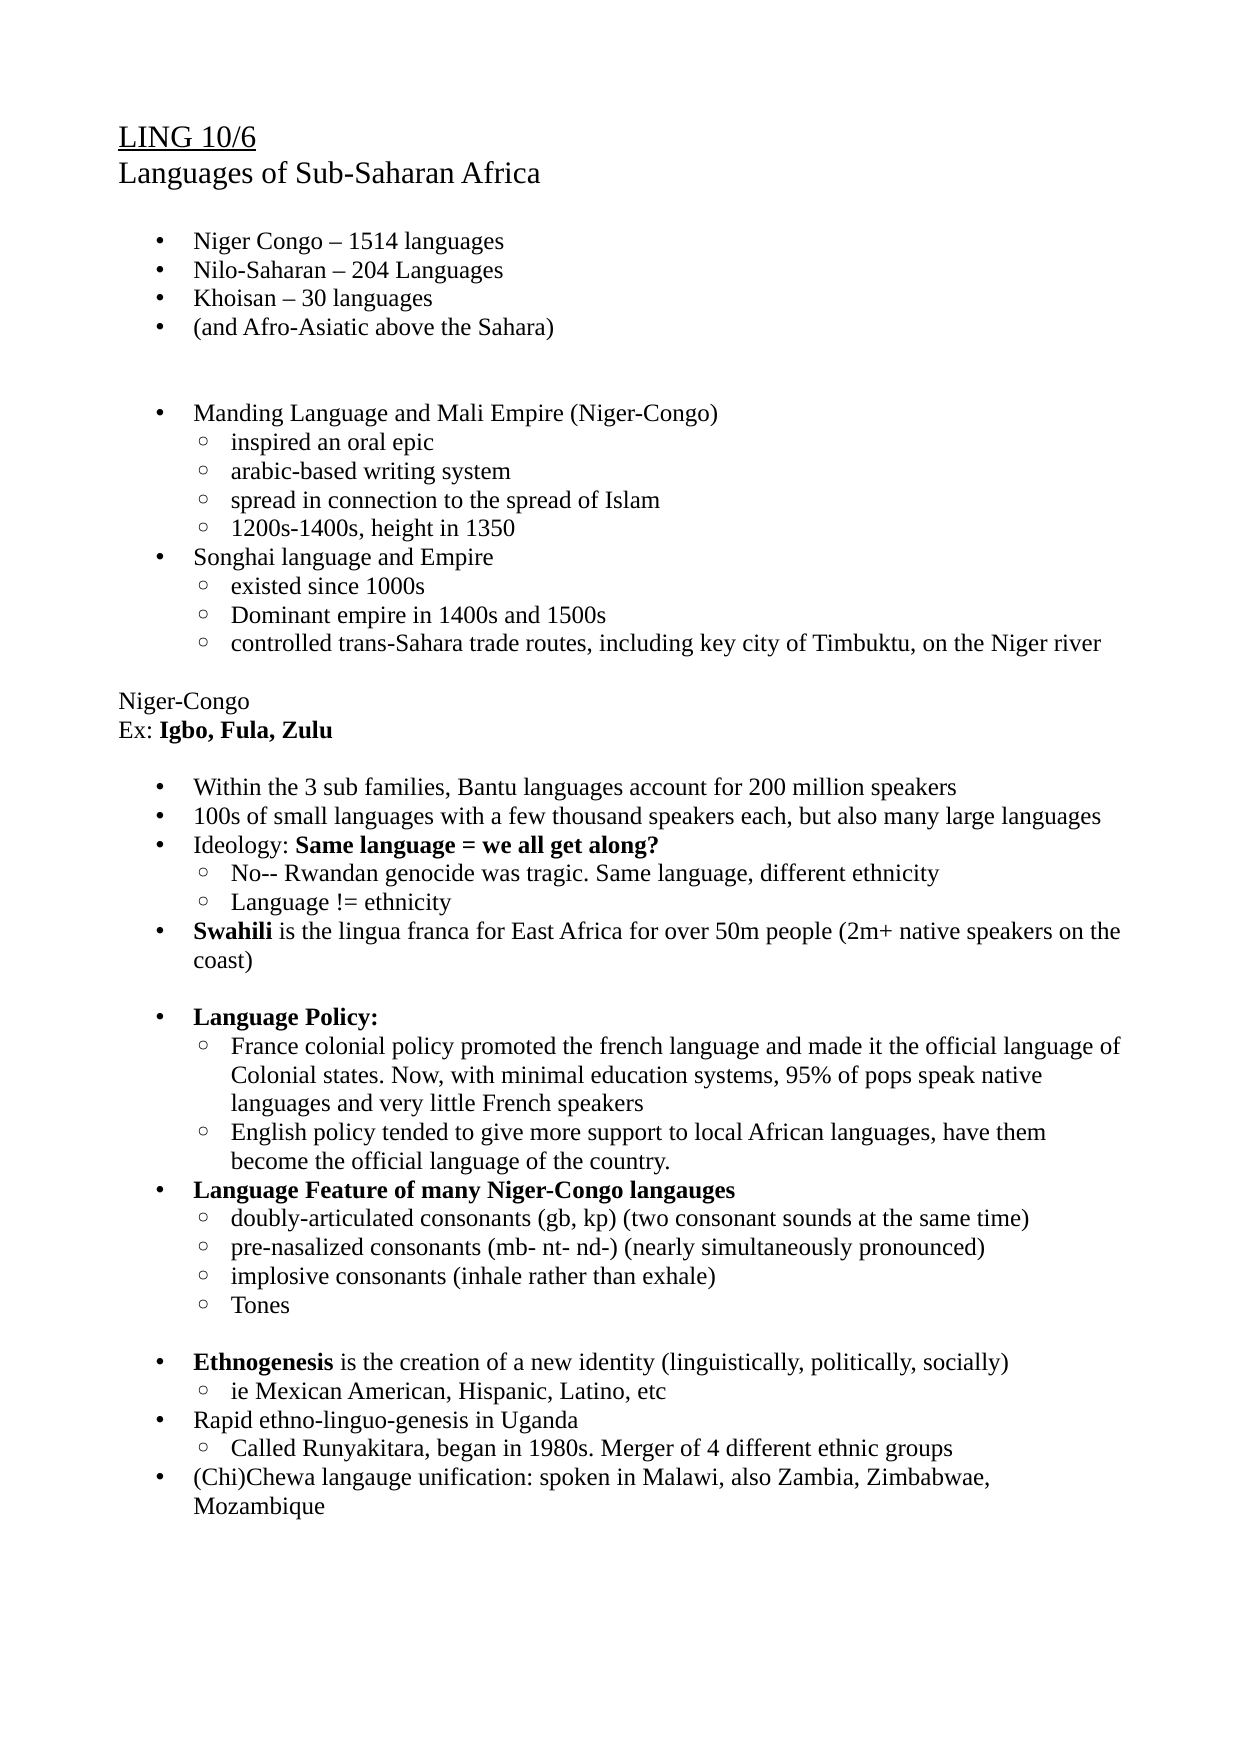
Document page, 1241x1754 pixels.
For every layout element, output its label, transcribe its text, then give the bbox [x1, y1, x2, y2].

list existed since 1000s [193, 571, 1122, 600]
list Ethnogenesis is the creation of a new identity (linguistically, politically, socially) [156, 1347, 1122, 1376]
list 1200s-1400s, height in 1350 [193, 513, 1122, 542]
list Manding Language and Mali Empire (Niger-Congo) [156, 398, 1122, 427]
list arabic-based writing system [193, 456, 1122, 485]
list Nilo-Saharan – 204 Languages [156, 255, 1122, 283]
list English policy tended to give more support to local African languages, have them become the official language of the country. [193, 1117, 1122, 1175]
list France colonial policy promoted the french language and made it the official language of Colonial states. Now, with minimal education systems, 95% of pops speak native languages and very little French speakers [193, 1031, 1122, 1117]
list (Chi)Chewa langauge unification: spoken in Malawi, also Zambia, Zimbabwae, Mozambique [156, 1462, 1122, 1520]
list 100s of small languages with a few thousand speakers each, but also many large languages [156, 801, 1122, 830]
list Called Runyakitara, began in 1980s. Merger of 4 different ethnic groups [193, 1433, 1122, 1462]
list Language Policy: [156, 1002, 1122, 1031]
list (and Afro-Asiatic above the Sahara) [156, 312, 1122, 341]
list spread in connection to the spread of Islam [193, 485, 1122, 513]
list Tones [193, 1290, 1122, 1318]
text LING 10/6 [118, 118, 1122, 154]
list Ideology: Same language = we all get along? [156, 830, 1122, 858]
list controlled trans-Sahara trade routes, including key city of Timbuktu, on the Niger river [193, 628, 1122, 657]
text Languages of Sub-Saharan Africa [118, 154, 1122, 190]
text Ex: Igbo, Fula, Zulu [118, 715, 1122, 743]
text Niger-Congo [118, 686, 1122, 715]
list Niger Congo – 1514 languages [156, 226, 1122, 255]
list Rapid ethno-linguo-genesis in Uganda [156, 1405, 1122, 1433]
list pre-nasalized consonants (mb- nt- nd-) (nearly simultaneously pronounced) [193, 1232, 1122, 1261]
list No-- Rwandan genocide was tragic. Same language, different ethnicity [193, 858, 1122, 887]
list inspired an oral epic [193, 427, 1122, 456]
list Language Feature of many Niger-Congo langauges [156, 1175, 1122, 1203]
list doubly-articulated consonants (gb, kp) (two consonant sounds at the same time) [193, 1203, 1122, 1232]
list Dominant empire in 1400s and 1500s [193, 600, 1122, 628]
list Swahili is the lingua franca for East Africa for over 50m people (2m+ native speakers on the coast) [156, 916, 1122, 973]
list Songhai language and Empire [156, 542, 1122, 571]
list implosive consonants (inhale rather than exhale) [193, 1261, 1122, 1290]
list Khoisan – 30 languages [156, 283, 1122, 312]
list Language != ethnicity [193, 887, 1122, 916]
list ie Mexican American, Hispanic, Latino, etc [193, 1376, 1122, 1405]
list Within the 3 sub families, Bantu languages account for 200 million speakers [156, 772, 1122, 801]
